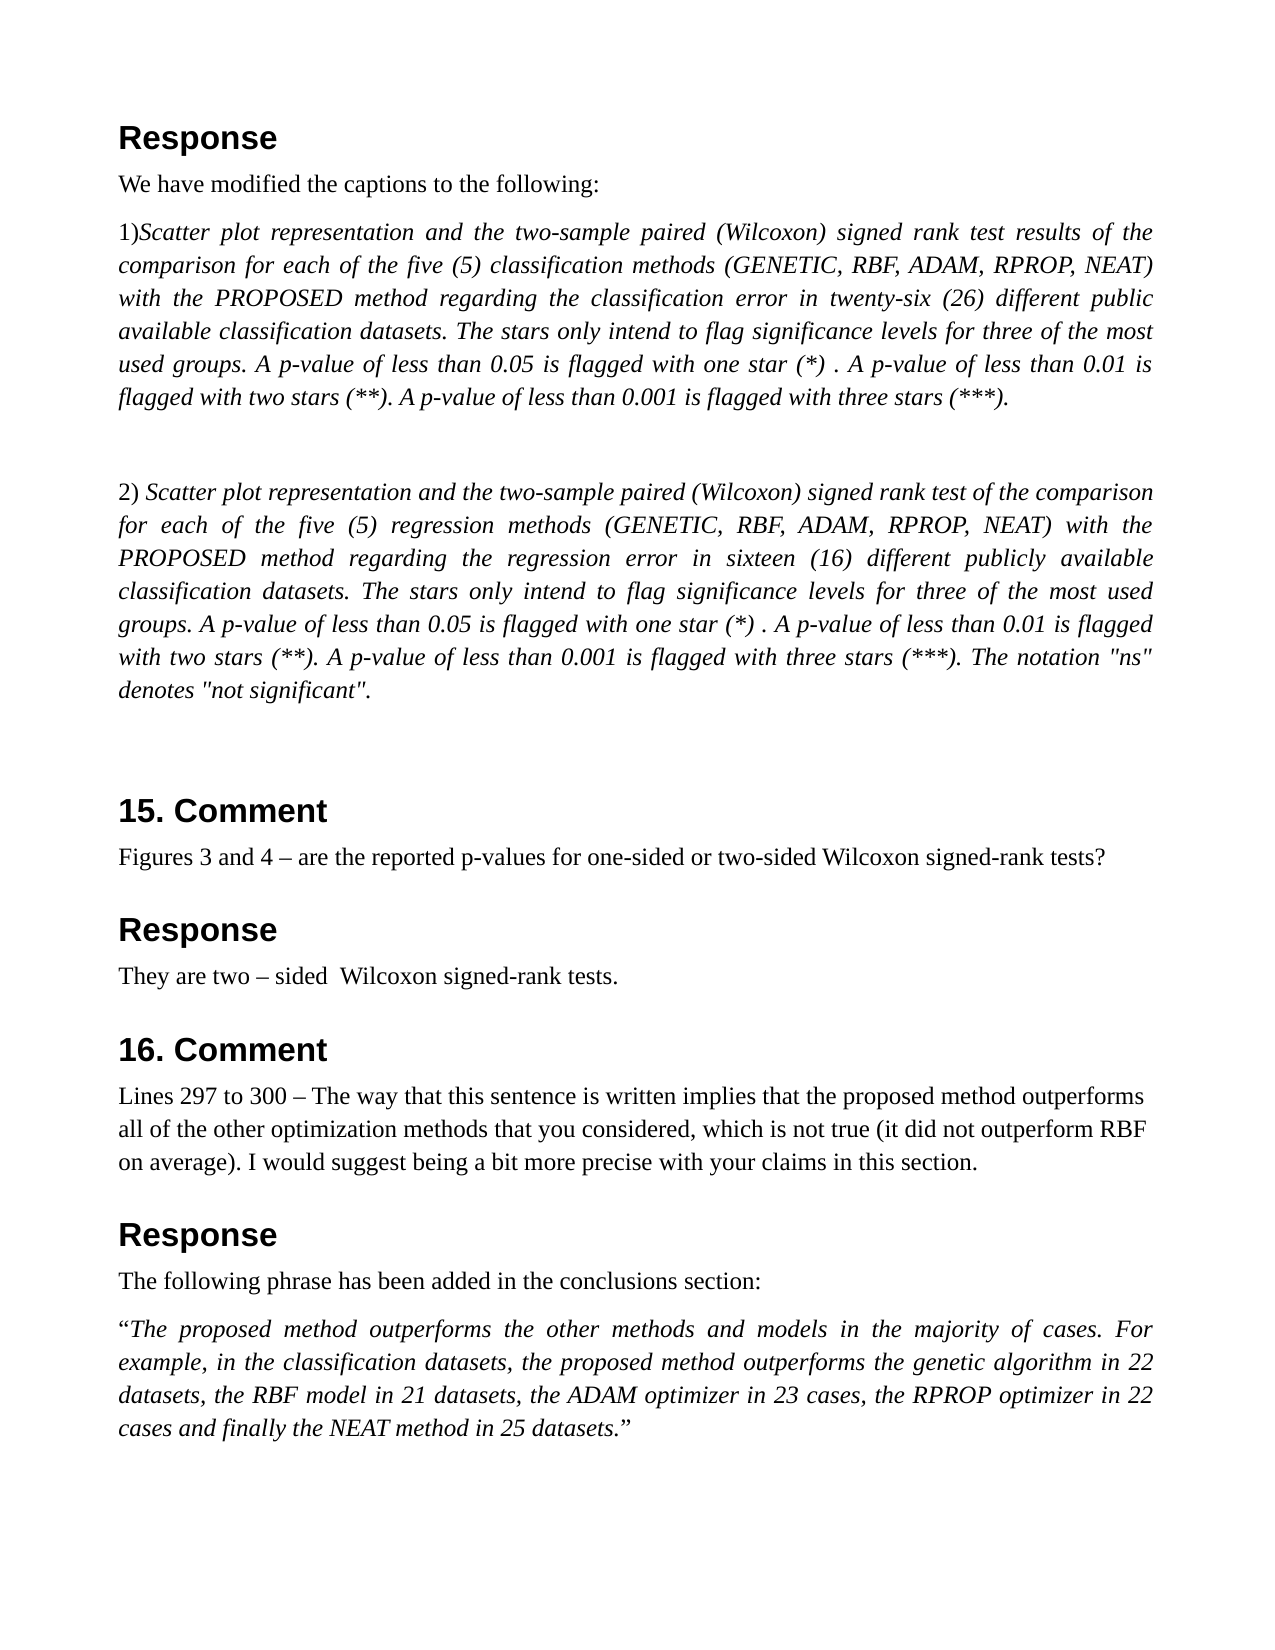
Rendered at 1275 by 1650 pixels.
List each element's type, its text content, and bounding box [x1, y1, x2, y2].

subtitle Response [118, 1215, 1157, 1254]
text Lines 297 to 300 – The way that this sentence is written implies that the proposed method outperforms all of the other optimization methods that you considered, which is not true (it did not outperform RBF on average). I would suggest being a bit more precise with your claims in this section. [118, 1081, 1157, 1176]
text We have modified the captions to the following: [118, 169, 1157, 198]
text 1)Scatter plot representation and the two-sample paired (Wilcoxon) signed rank test results of the comparison for each of the five (5) classification methods (GENETIC, RBF, ADAM, RPROP, NEAT) with the PROPOSED method regarding the classification error in twenty-six (26) different public available classification datasets. The stars only intend to flag significance levels for three of the most used groups. A p-value of less than 0.05 is flagged with one star (*) . A p-value of less than 0.01 is flagged with two stars (**). A p-value of less than 0.001 is flagged with three stars (***). [118, 217, 1157, 411]
text Figures 3 and 4 – are the reported p-values for one-sided or two-sided Wilcoxon signed-rank tests? [118, 842, 1157, 871]
subtitle 15. Comment [118, 791, 1157, 829]
subtitle 16. Comment [118, 1030, 1157, 1068]
text The following phrase has been added in the conclusions section: [118, 1266, 1157, 1295]
subtitle Response [118, 118, 1157, 157]
subtitle Response [118, 911, 1157, 949]
text “The proposed method outperforms the other methods and models in the majority of cases. For example, in the classification datasets, the proposed method outperforms the genetic algorithm in 22 datasets, the RBF model in 21 datasets, the ADAM optimizer in 23 cases, the RPROP optimizer in 22 cases and finally the NEAT method in 25 datasets.” [118, 1314, 1157, 1442]
text They are two – sided Wilcoxon signed-rank tests. [118, 961, 1157, 990]
text 2) Scatter plot representation and the two-sample paired (Wilcoxon) signed rank test of the comparison for each of the five (5) regression methods (GENETIC, RBF, ADAM, RPROP, NEAT) with the PROPOSED method regarding the regression error in sixteen (16) different publicly available classification datasets. The stars only intend to flag significance levels for three of the most used groups. A p-value of less than 0.05 is flagged with one star (*) . A p-value of less than 0.01 is flagged with two stars (**). A p-value of less than 0.001 is flagged with three stars (***). The notation "ns" denotes "not significant". [118, 477, 1157, 704]
